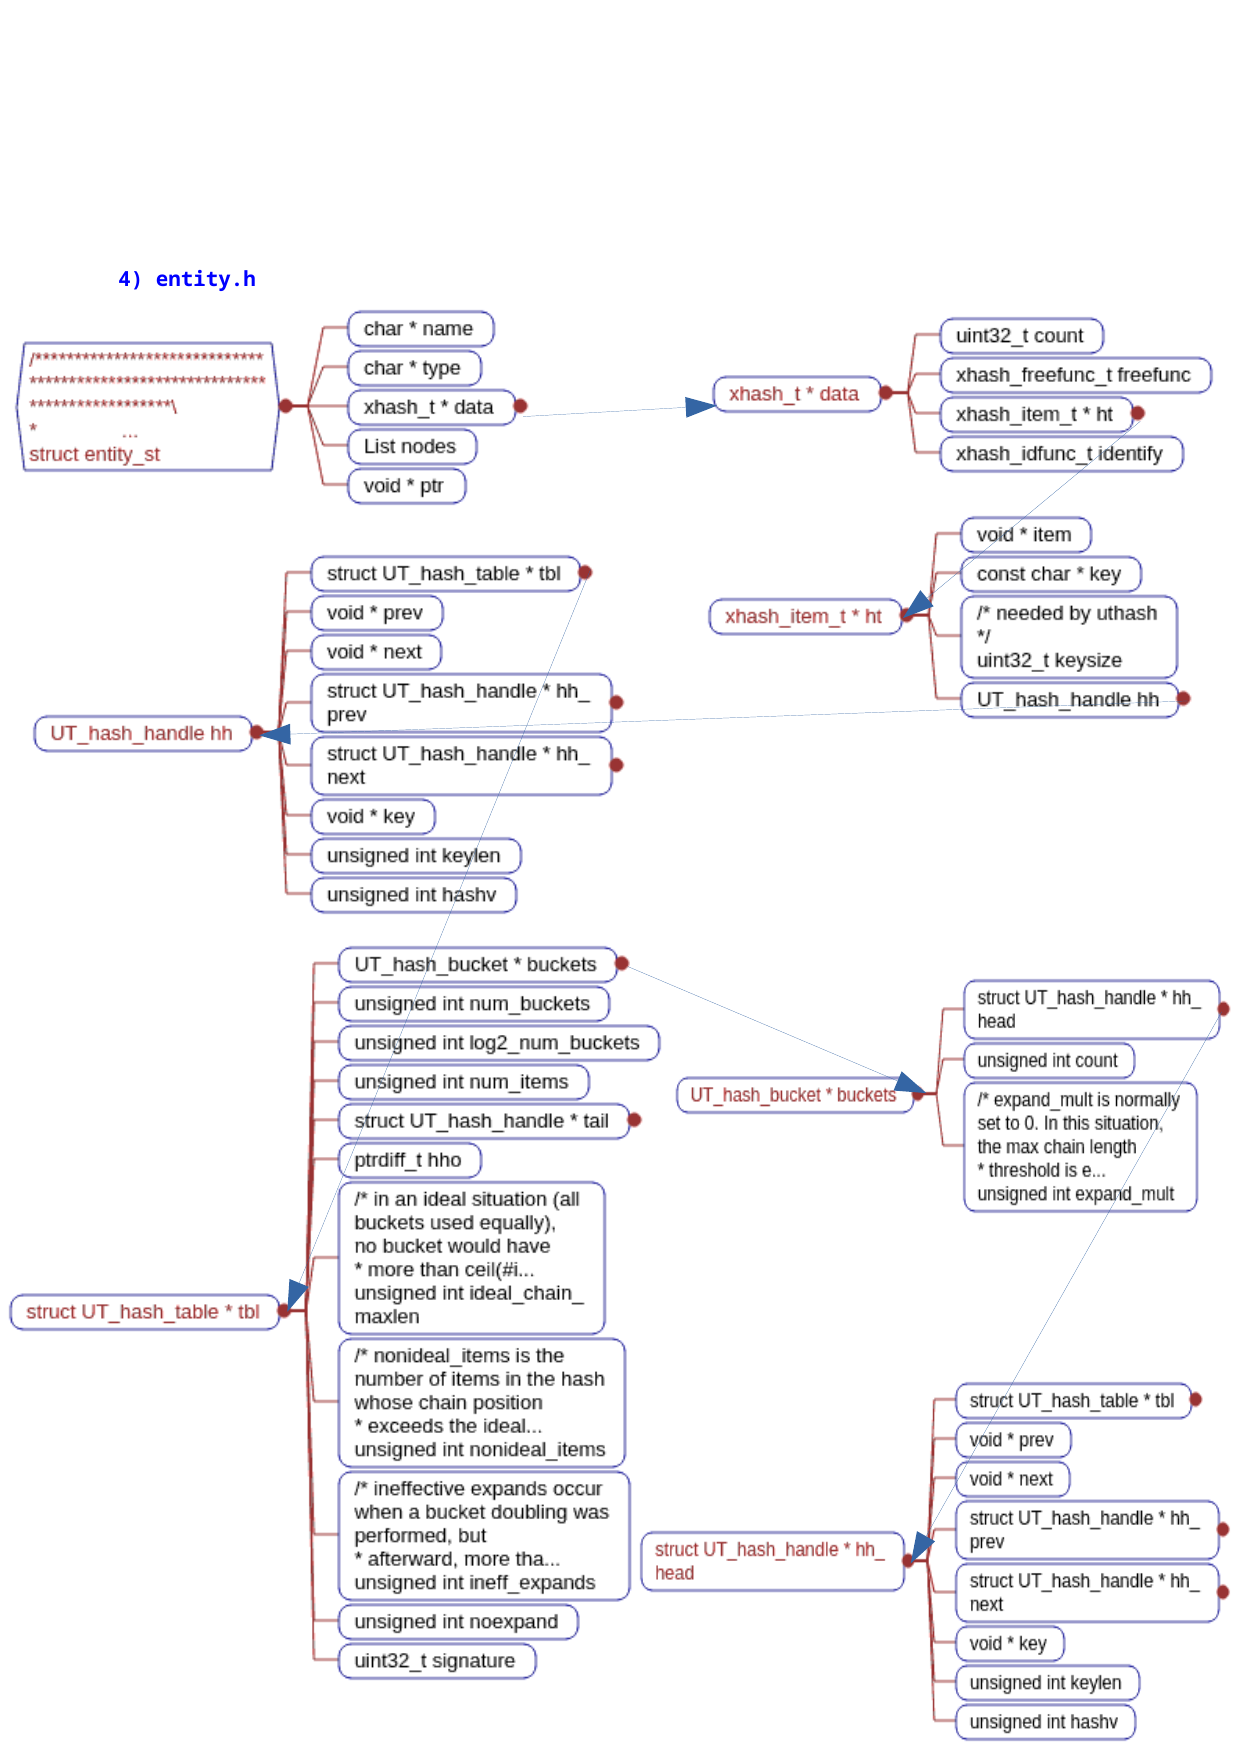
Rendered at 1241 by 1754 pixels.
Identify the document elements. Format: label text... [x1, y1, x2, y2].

picture [699, 507, 1204, 727]
picture [703, 308, 1221, 481]
picture [6, 301, 541, 513]
text 4) entity.h [118, 264, 1122, 292]
picture [0, 937, 1240, 1749]
picture [24, 546, 637, 922]
picture [448, 722, 637, 922]
